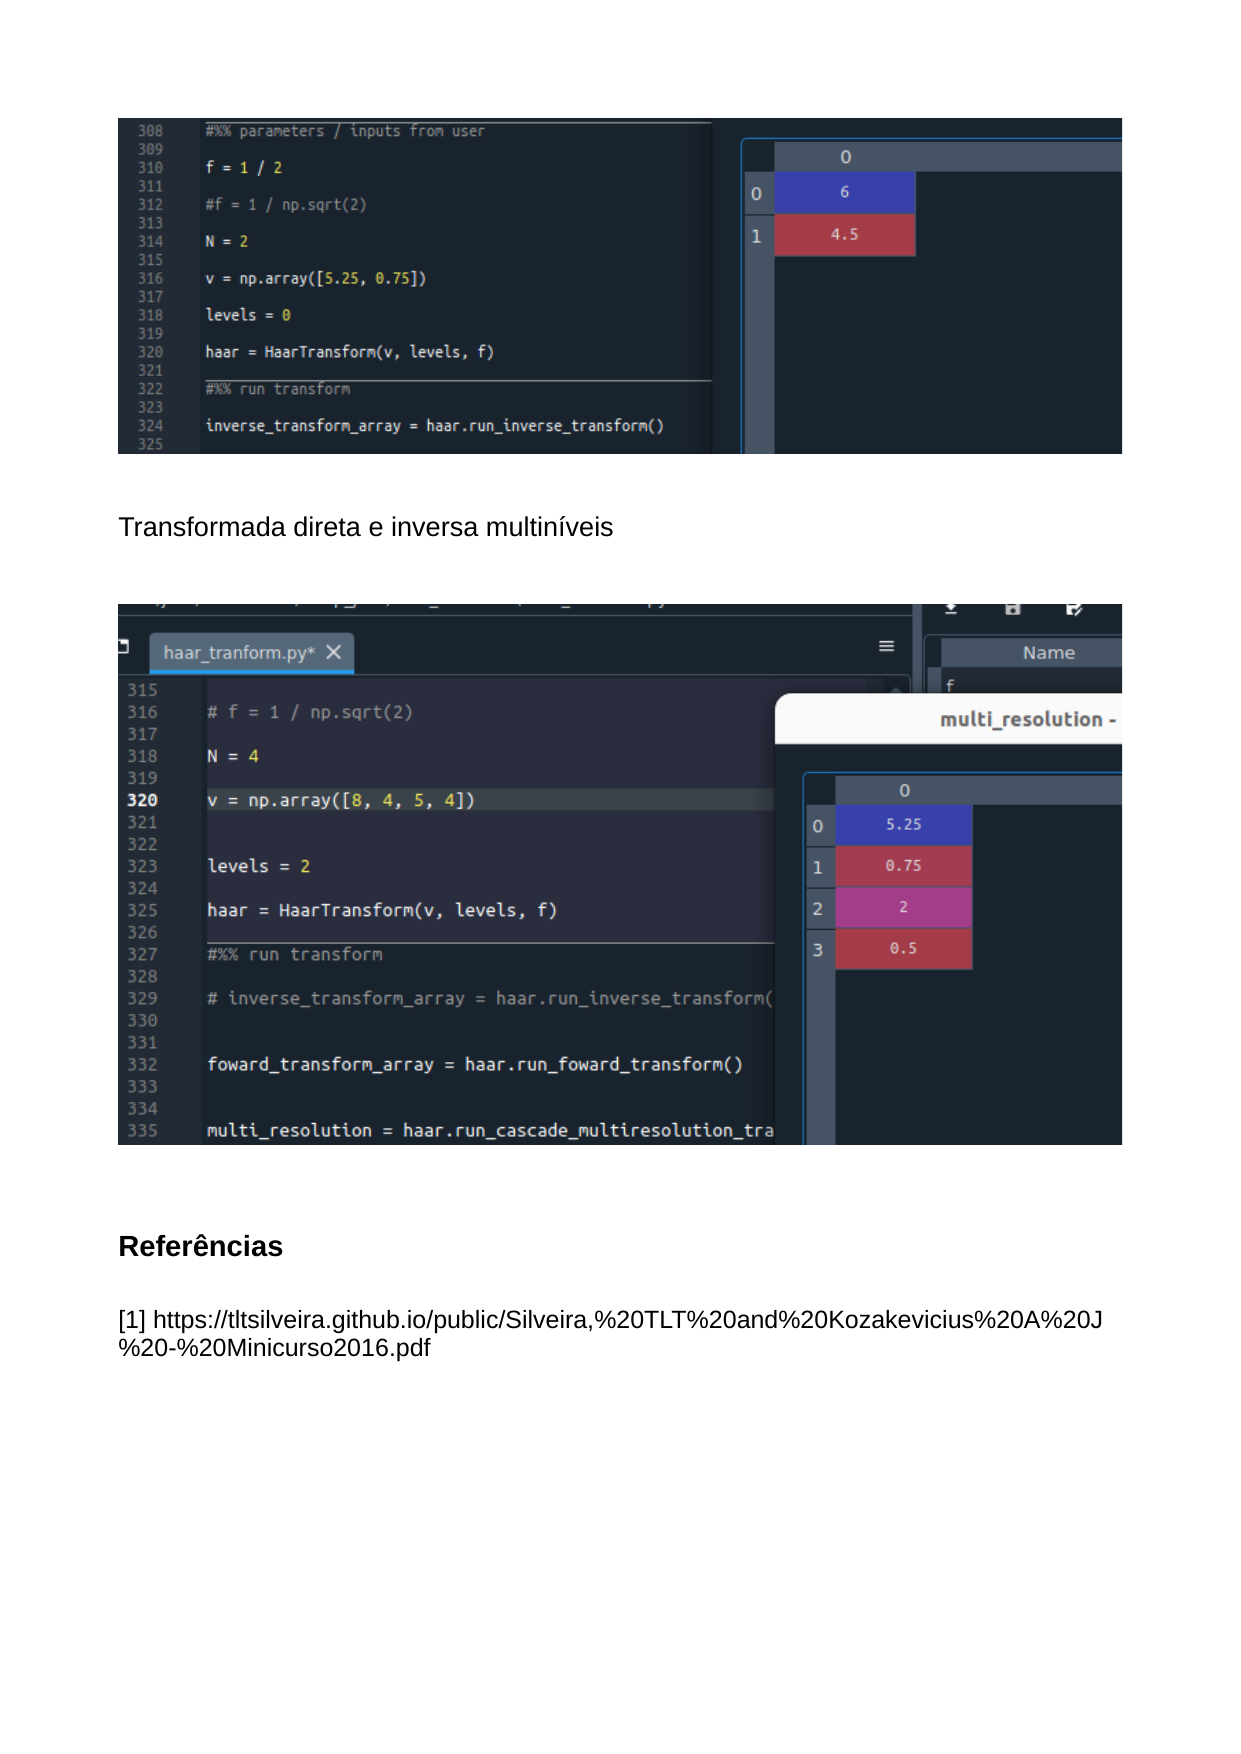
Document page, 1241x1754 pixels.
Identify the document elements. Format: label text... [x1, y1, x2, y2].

picture [118, 604, 1123, 1145]
text [1] https://tltsilveira.github.io/public/Silveira,%20TLT%20and%20Kozakevicius%20A%20J%20-%20Minicurso2016.pdf [118, 1305, 1122, 1362]
picture [118, 118, 1123, 454]
text Transformada direta e inversa multiníveis [118, 511, 1122, 542]
subtitle Referências [118, 1225, 1122, 1263]
